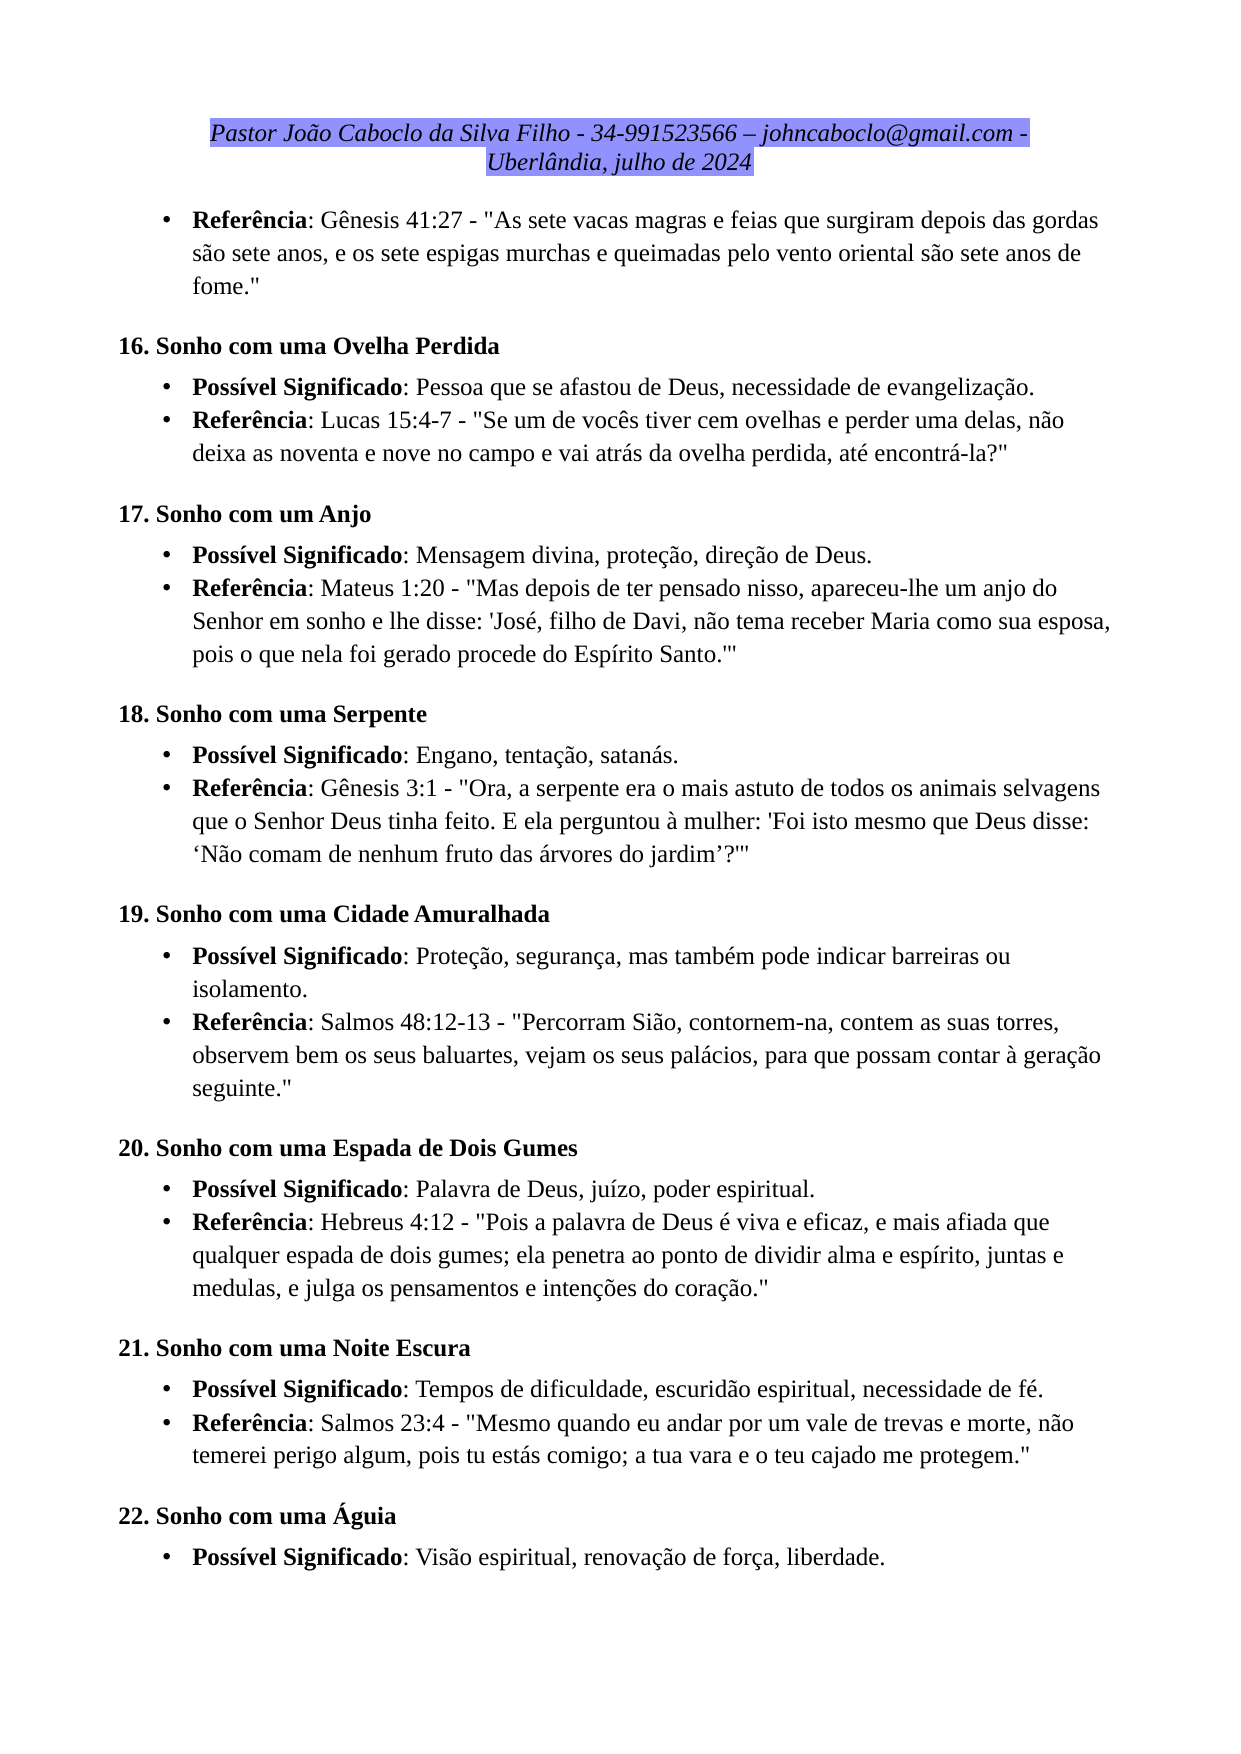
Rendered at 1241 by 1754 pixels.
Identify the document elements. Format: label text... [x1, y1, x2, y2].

list Possível Significado: Engano, tentação, satanás. [162, 740, 1122, 769]
list Referência: Gênesis 41:27 - "As sete vacas magras e feias que surgiram depois das gordas são sete anos, e os sete espigas murchas e queimadas pelo vento oriental são sete anos de fome." [162, 205, 1122, 300]
list Possível Significado: Tempos de dificuldade, escuridão espiritual, necessidade de fé. [162, 1374, 1122, 1403]
subtitle 17. Sonho com um Anjo [118, 499, 1122, 527]
list Possível Significado: Pessoa que se afastou de Deus, necessidade de evangelização. [162, 372, 1122, 401]
subtitle 20. Sonho com uma Espada de Dois Gumes [118, 1133, 1122, 1162]
subtitle 18. Sonho com uma Serpente [118, 699, 1122, 728]
list Possível Significado: Visão espiritual, renovação de força, liberdade. [162, 1542, 1122, 1571]
list Possível Significado: Proteção, segurança, mas também pode indicar barreiras ou isolamento. [162, 941, 1122, 1002]
list Referência: Gênesis 3:1 - "Ora, a serpente era o mais astuto de todos os animais selvagens que o Senhor Deus tinha feito. E ela perguntou à mulher: 'Foi isto mesmo que Deus disse: ‘Não comam de nenhum fruto das árvores do jardim’?'" [162, 773, 1122, 868]
list Referência: Lucas 15:4-7 - "Se um de vocês tiver cem ovelhas e perder uma delas, não deixa as noventa e nove no campo e vai atrás da ovelha perdida, até encontrá-la?" [162, 406, 1122, 467]
list Referência: Mateus 1:20 - "Mas depois de ter pensado nisso, apareceu-lhe um anjo do Senhor em sonho e lhe disse: 'José, filho de Davi, não tema receber Maria como sua esposa, pois o que nela foi gerado procede do Espírito Santo.'" [162, 573, 1122, 668]
list Referência: Salmos 48:12-13 - "Percorram Sião, contornem-na, contem as suas torres, observem bem os seus baluartes, vejam os seus palácios, para que possam contar à geração seguinte." [162, 1007, 1122, 1102]
subtitle 21. Sonho com uma Noite Escura [118, 1333, 1122, 1362]
list Possível Significado: Mensagem divina, proteção, direção de Deus. [162, 540, 1122, 569]
list Referência: Hebreus 4:12 - "Pois a palavra de Deus é viva e eficaz, e mais afiada que qualquer espada de dois gumes; ela penetra ao ponto de dividir alma e espírito, juntas e medulas, e julga os pensamentos e intenções do coração." [162, 1207, 1122, 1302]
list Possível Significado: Palavra de Deus, juízo, poder espiritual. [162, 1174, 1122, 1203]
subtitle 19. Sonho com uma Cidade Amuralhada [118, 899, 1122, 928]
subtitle 16. Sonho com uma Ovelha Perdida [118, 331, 1122, 360]
list Referência: Salmos 23:4 - "Mesmo quando eu andar por um vale de trevas e morte, não temerei perigo algum, pois tu estás comigo; a tua vara e o teu cajado me protegem." [162, 1408, 1122, 1469]
subtitle 22. Sonho com uma Águia [118, 1501, 1122, 1529]
